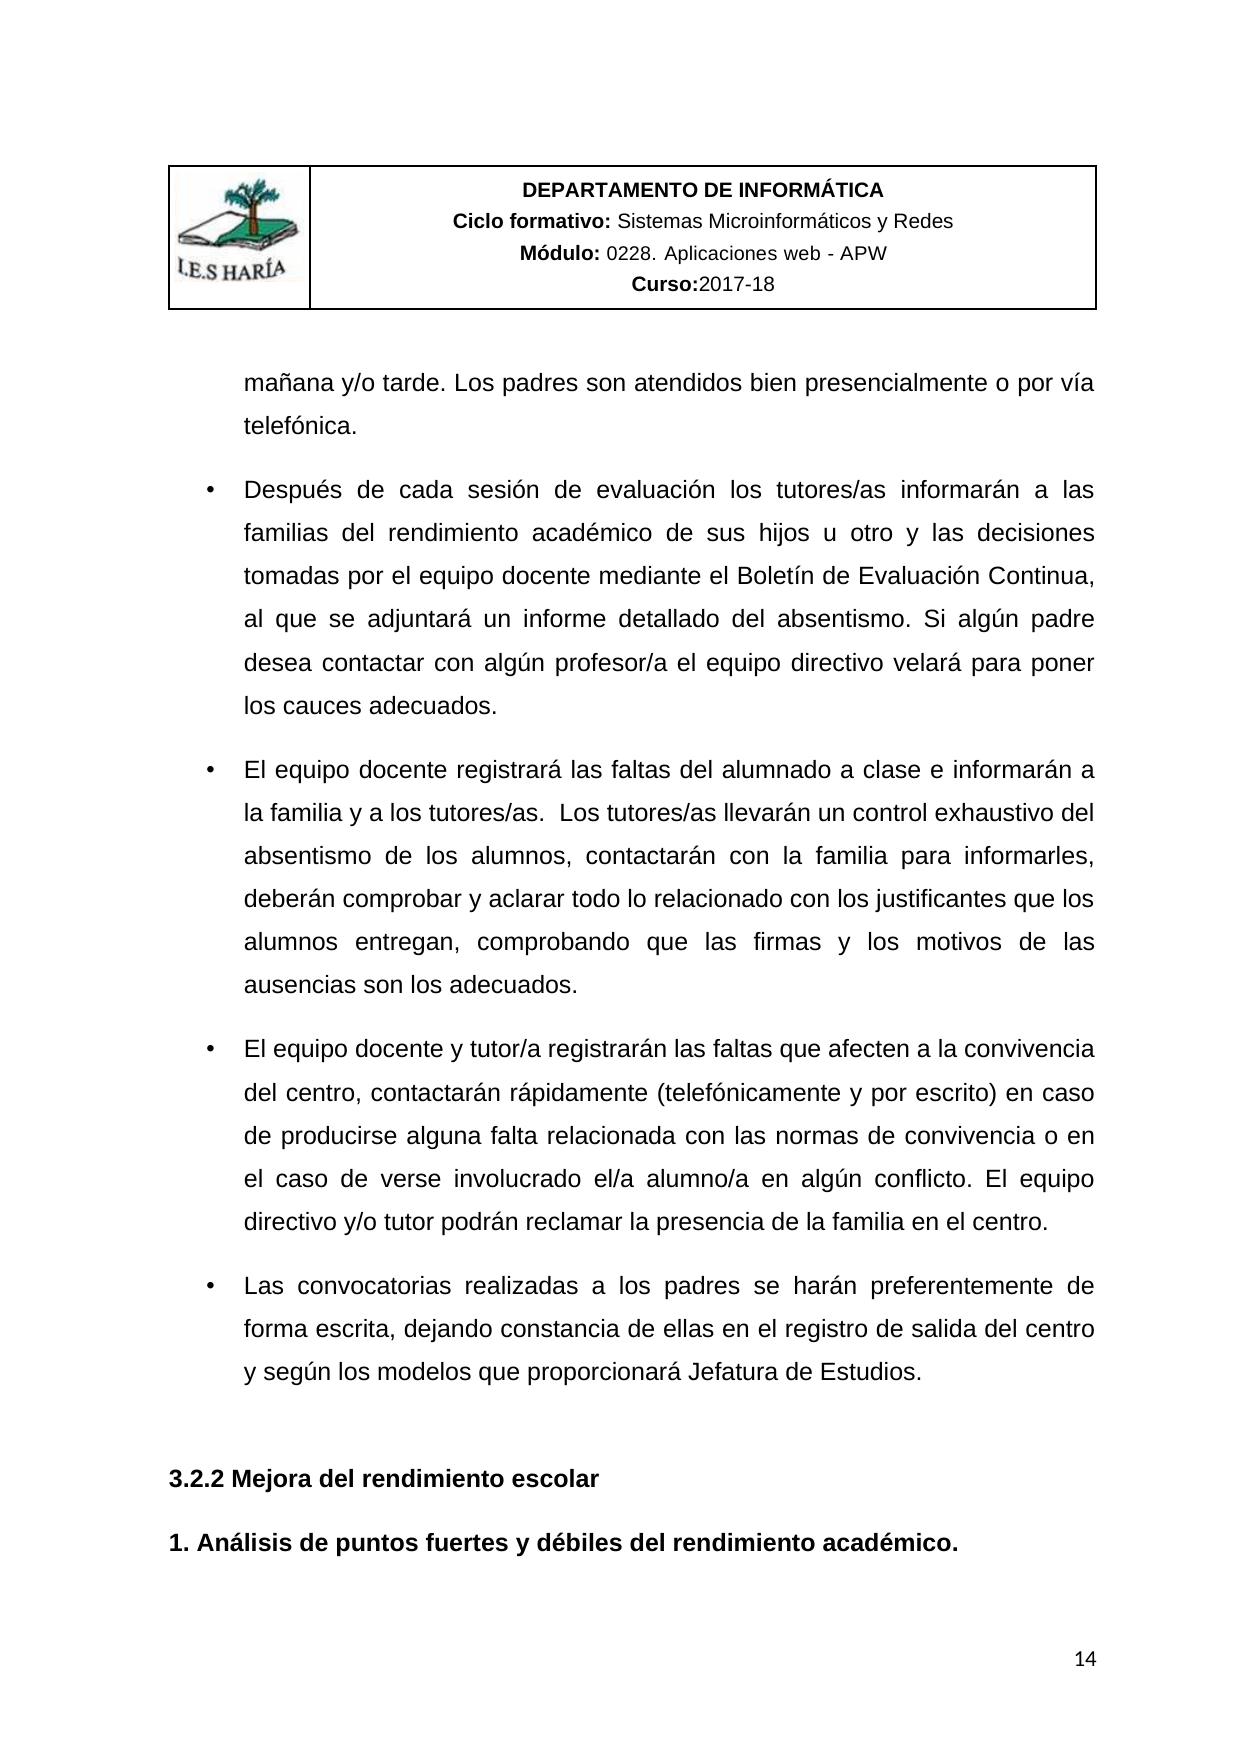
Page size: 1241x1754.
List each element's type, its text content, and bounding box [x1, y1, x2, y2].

text 3.2.2 Mejora del rendimiento escolar [169, 1464, 1096, 1493]
list El equipo docente registrará las faltas del alumnado a clase e informarán a la familia y a los tutores/as. Los tutores/as llevarán un control exhaustivo del absentismo de los alumnos, contactarán con la familia para informarles, deberán comprobar y aclarar todo lo relacionado con los justificantes que los alumnos entregan, comprobando que las firmas y los motivos de las ausencias son los adecuados. [206, 754, 1096, 999]
list Las convocatorias realizadas a los padres se harán preferentemente de forma escrita, dejando constancia de ellas en el registro de salida del centro y según los modelos que proporcionará Jefatura de Estudios. [206, 1271, 1096, 1386]
list Después de cada sesión de evaluación los tutores/as informarán a las familias del rendimiento académico de sus hijos u otro y las decisiones tomadas por el equipo docente mediante el Boletín de Evaluación Continua, al que se adjuntará un informe detallado del absentismo. Si algún padre desea contactar con algún profesor/a el equipo directivo velará para poner los cauces adecuados. [206, 475, 1096, 719]
list mañana y/o tarde. Los padres son atendidos bien presencialmente o por vía telefónica. [206, 368, 1096, 440]
list El equipo docente y tutor/a registrarán las faltas que afecten a la convivencia del centro, contactarán rápidamente (telefónicamente y por escrito) en caso de producirse alguna falta relacionada con las normas de convivencia o en el caso de verse involucrado el/a alumno/a en algún conflicto. El equipo directivo y/o tutor podrán reclamar la presencia de la familia en el centro. [206, 1034, 1096, 1236]
text 1. Análisis de puntos fuertes y débiles del rendimiento académico. [169, 1528, 1096, 1557]
picture [174, 172, 305, 282]
